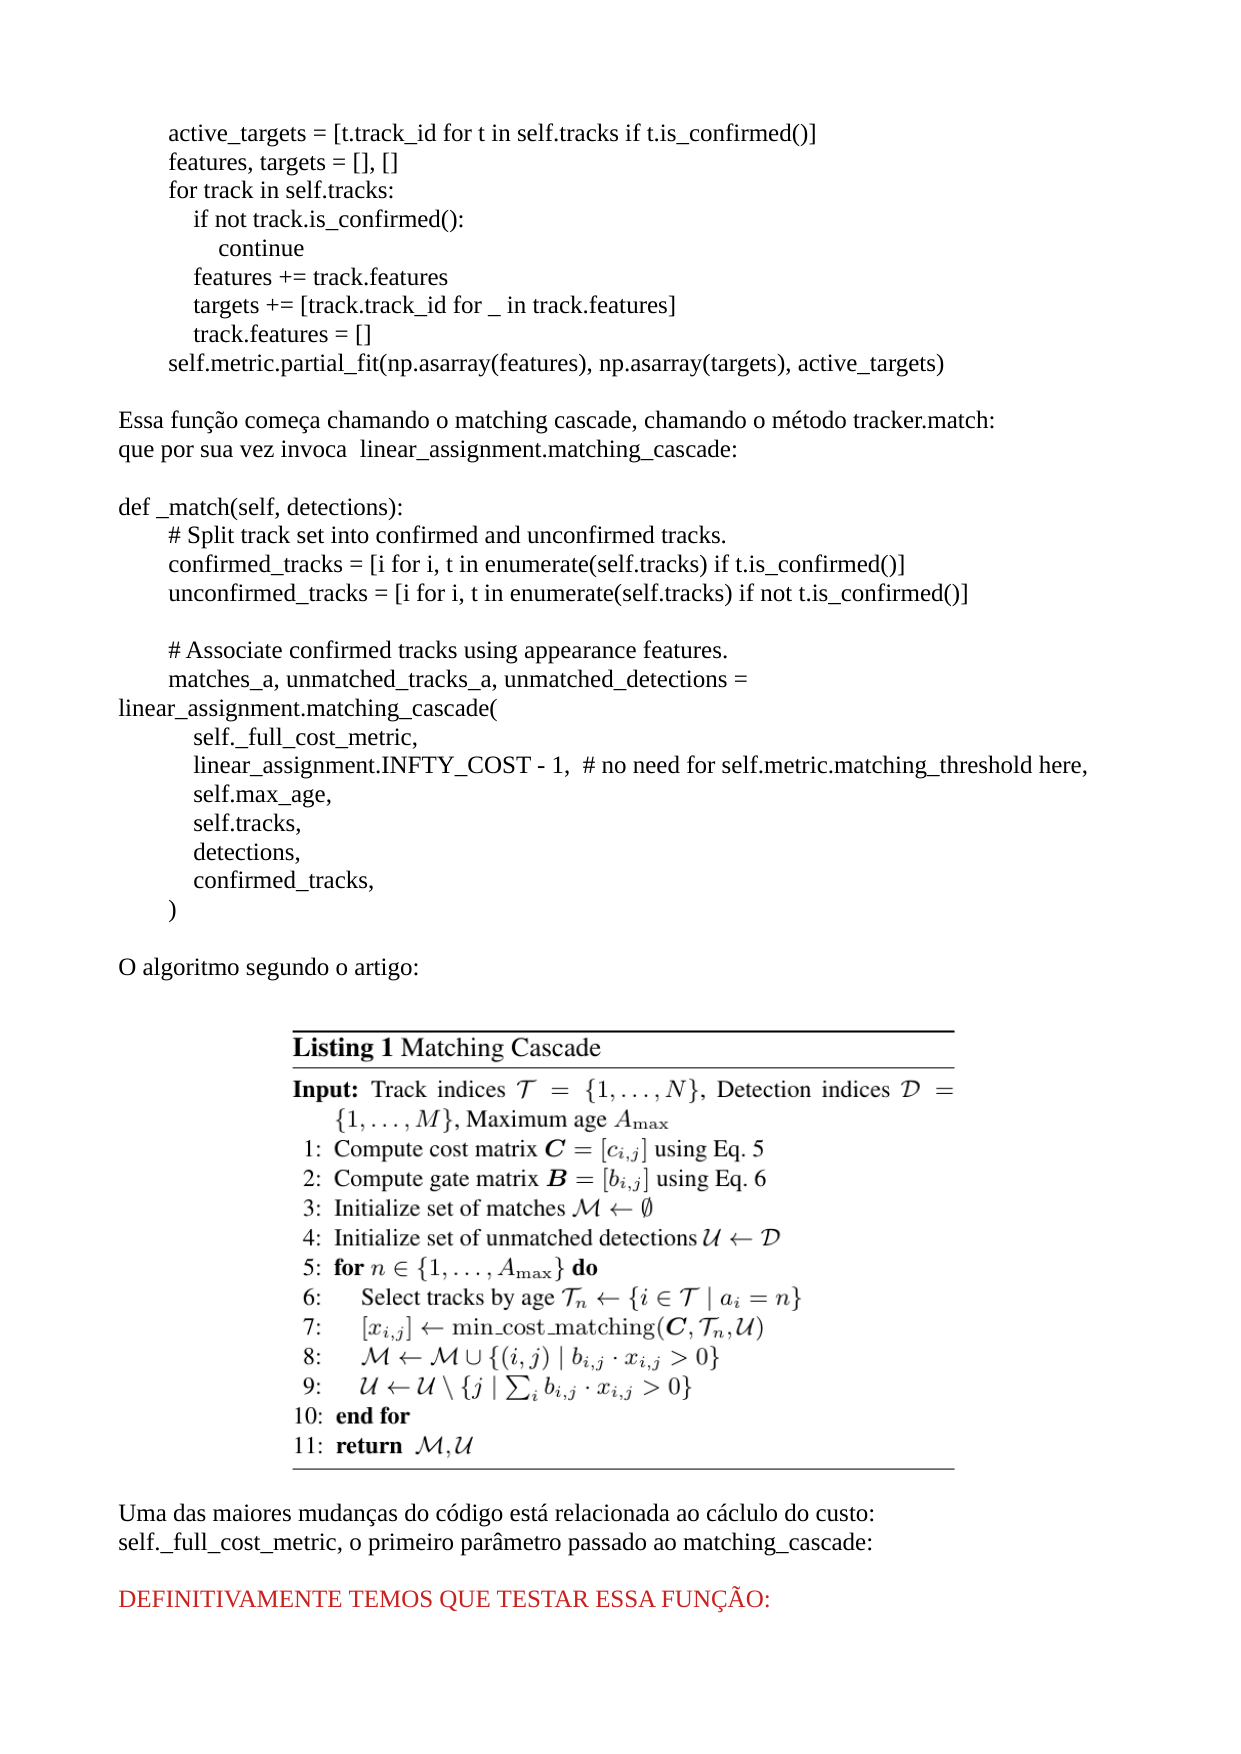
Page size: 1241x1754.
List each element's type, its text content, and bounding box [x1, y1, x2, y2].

text # Associate confirmed tracks using appearance features. [118, 636, 1122, 664]
text confirmed_tracks, [118, 866, 1122, 894]
text unconfirmed_tracks = [i for i, t in enumerate(self.tracks) if not t.is_confirmed()] [118, 578, 1122, 607]
text Essa função começa chamando o matching cascade, chamando o método tracker.match: [118, 406, 1122, 434]
text self.metric.partial_fit(np.asarray(features), np.asarray(targets), active_targets) [118, 348, 1122, 377]
text confirmed_tracks = [i for i, t in enumerate(self.tracks) if t.is_confirmed()] [118, 549, 1122, 578]
picture [267, 1009, 973, 1487]
text features, targets = [], [] [118, 147, 1122, 176]
text matches_a, unmatched_tracks_a, unmatched_detections = linear_assignment.matching_cascade( [118, 664, 1122, 722]
text targets += [track.track_id for _ in track.features] [118, 291, 1122, 319]
text ) [118, 894, 1122, 923]
text detections, [118, 837, 1122, 866]
text self._full_cost_metric, o primeiro parâmetro passado ao matching_cascade: [118, 1527, 1122, 1556]
text DEFINITIVAMENTE TEMOS QUE TESTAR ESSA FUNÇÃO: [118, 1584, 1122, 1613]
text self.tracks, [118, 808, 1122, 837]
text O algoritmo segundo o artigo: [118, 952, 1122, 981]
text # Split track set into confirmed and unconfirmed tracks. [118, 521, 1122, 549]
text self.max_age, [118, 779, 1122, 808]
text features += track.features [118, 262, 1122, 291]
text Uma das maiores mudanças do código está relacionada ao cáclulo do custo: [118, 1498, 1122, 1527]
text if not track.is_confirmed(): [118, 204, 1122, 233]
text self._full_cost_metric, [118, 722, 1122, 751]
text que por sua vez invoca linear_assignment.matching_cascade: [118, 434, 1122, 463]
text for track in self.tracks: [118, 176, 1122, 204]
text active_targets = [t.track_id for t in self.tracks if t.is_confirmed()] [118, 118, 1122, 147]
text def _match(self, detections): [118, 492, 1122, 521]
text continue [118, 233, 1122, 262]
text track.features = [] [118, 319, 1122, 348]
text linear_assignment.INFTY_COST - 1, # no need for self.metric.matching_threshold here, [118, 751, 1122, 779]
